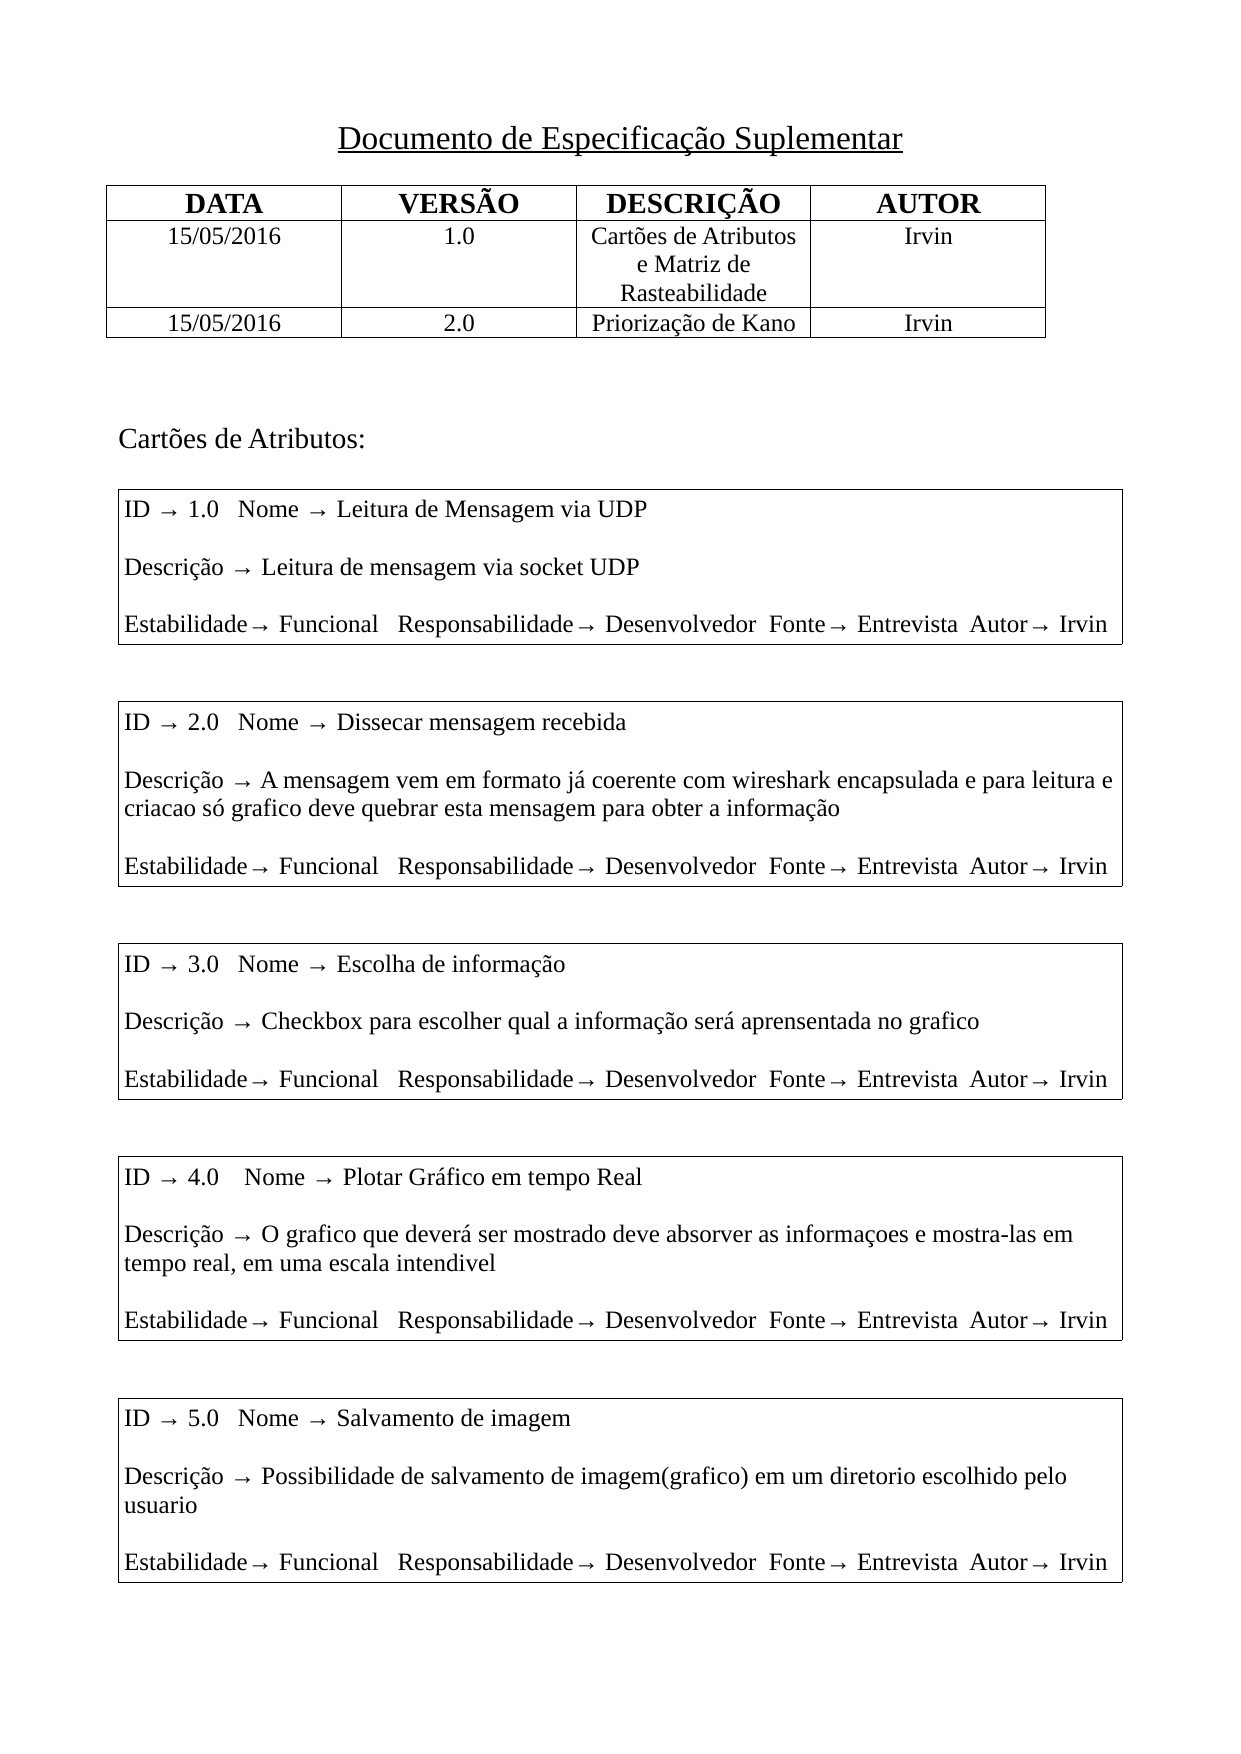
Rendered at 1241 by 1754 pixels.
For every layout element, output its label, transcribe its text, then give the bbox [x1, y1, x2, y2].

table_header ID → 3.0 Nome → Escolha de informação Descrição → Checkbox para escolher qual a informação será aprensentada no grafico Estabilidade→ Funcional Responsabilidade→ Desenvolvedor Fonte→ Entrevista Autor→ Irvin [119, 944, 1122, 1098]
table_cell Cartões de Atributos e Matriz de Rasteabilidade [577, 221, 810, 307]
table_header DATA [107, 186, 341, 220]
text Documento de Especificação Suplementar [118, 118, 1122, 156]
table_cell 15/05/2016 [107, 221, 341, 307]
table_cell 1.0 [342, 221, 576, 307]
table_header ID → 5.0 Nome → Salvamento de imagem Descrição → Possibilidade de salvamento de imagem(grafico) em um diretorio escolhido pelo usuario Estabilidade→ Funcional Responsabilidade→ Desenvolvedor Fonte→ Entrevista Autor→ Irvin [119, 1399, 1122, 1582]
table_cell 15/05/2016 [107, 308, 341, 337]
table_cell 2.0 [342, 308, 576, 337]
table_cell Irvin [811, 308, 1045, 337]
table_header DESCRIÇÃO [577, 186, 810, 220]
table_header ID → 1.0 Nome → Leitura de Mensagem via UDP Descrição → Leitura de mensagem via socket UDP Estabilidade→ Funcional Responsabilidade→ Desenvolvedor Fonte→ Entrevista Autor→ Irvin [119, 490, 1122, 644]
subtitle Cartões de Atributos: [118, 421, 1122, 455]
table_header VERSÃO [342, 186, 576, 220]
table_header ID → 2.0 Nome → Dissecar mensagem recebida Descrição → A mensagem vem em formato já coerente com wireshark encapsulada e para leitura e criacao só grafico deve quebrar esta mensagem para obter a informação Estabilidade→ Funcional Responsabilidade→ Desenvolvedor Fonte→ Entrevista Autor→ Irvin [119, 702, 1122, 886]
table_cell Irvin [811, 221, 1045, 307]
table_header ID → 4.0 Nome → Plotar Gráfico em tempo Real Descrição → O grafico que deverá ser mostrado deve absorver as informaçoes e mostra-las em tempo real, em uma escala intendivel Estabilidade→ Funcional Responsabilidade→ Desenvolvedor Fonte→ Entrevista Autor→ Irvin [119, 1157, 1122, 1340]
table_header AUTOR [811, 186, 1045, 220]
table_cell Priorização de Kano [577, 308, 810, 337]
